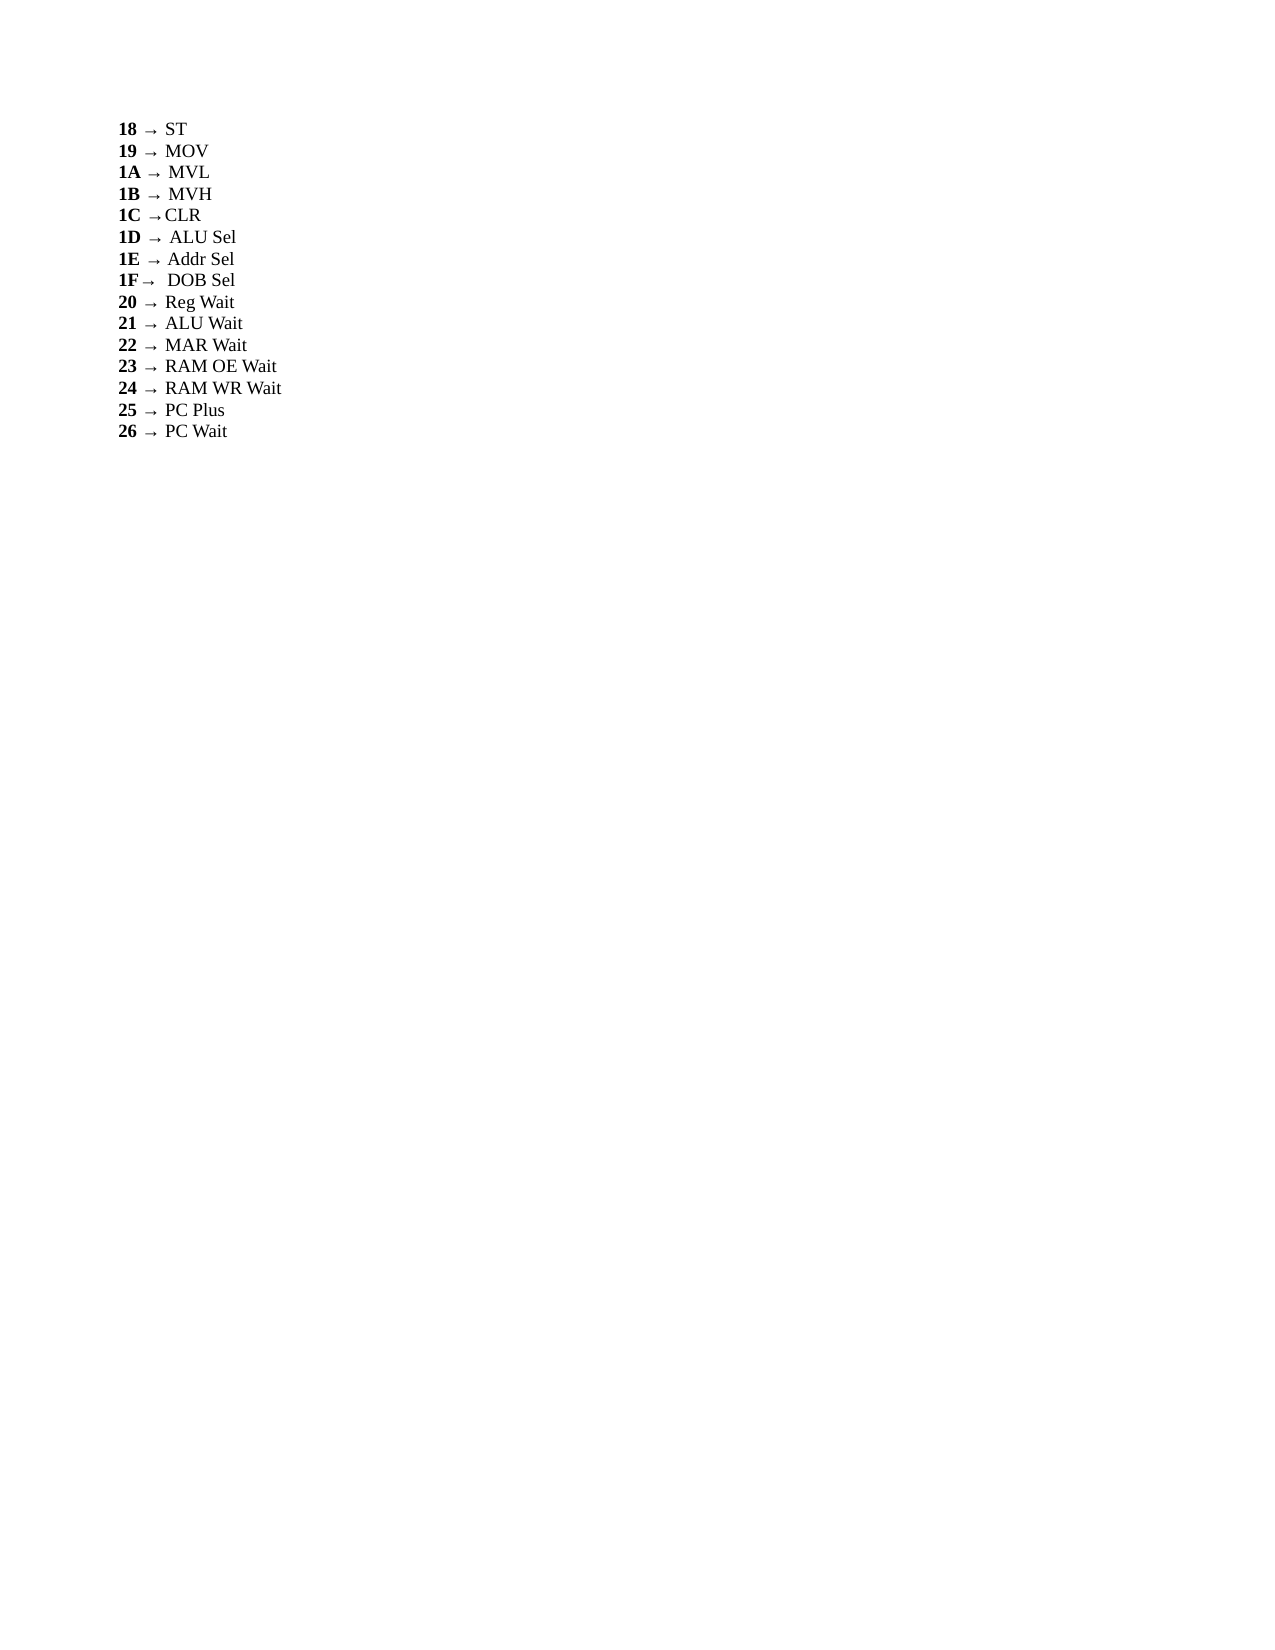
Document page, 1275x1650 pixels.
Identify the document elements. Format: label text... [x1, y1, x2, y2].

text 26 → PC Wait [118, 420, 1157, 442]
text 20 → Reg Wait [118, 291, 1157, 312]
text 1F→ DOB Sel [118, 269, 1157, 291]
text 1C →CLR [118, 204, 1157, 226]
text 19 → MOV [118, 140, 1157, 161]
text 1D → ALU Sel [118, 226, 1157, 247]
text 18 → ST [118, 118, 1157, 140]
text 1A → MVL [118, 161, 1157, 183]
text 1E → Addr Sel [118, 247, 1157, 269]
text 22 → MAR Wait [118, 334, 1157, 355]
text 1B → MVH [118, 183, 1157, 204]
text 25 → PC Plus [118, 398, 1157, 420]
text 23 → RAM OE Wait [118, 355, 1157, 377]
text 21 → ALU Wait [118, 312, 1157, 334]
text 24 → RAM WR Wait [118, 377, 1157, 398]
